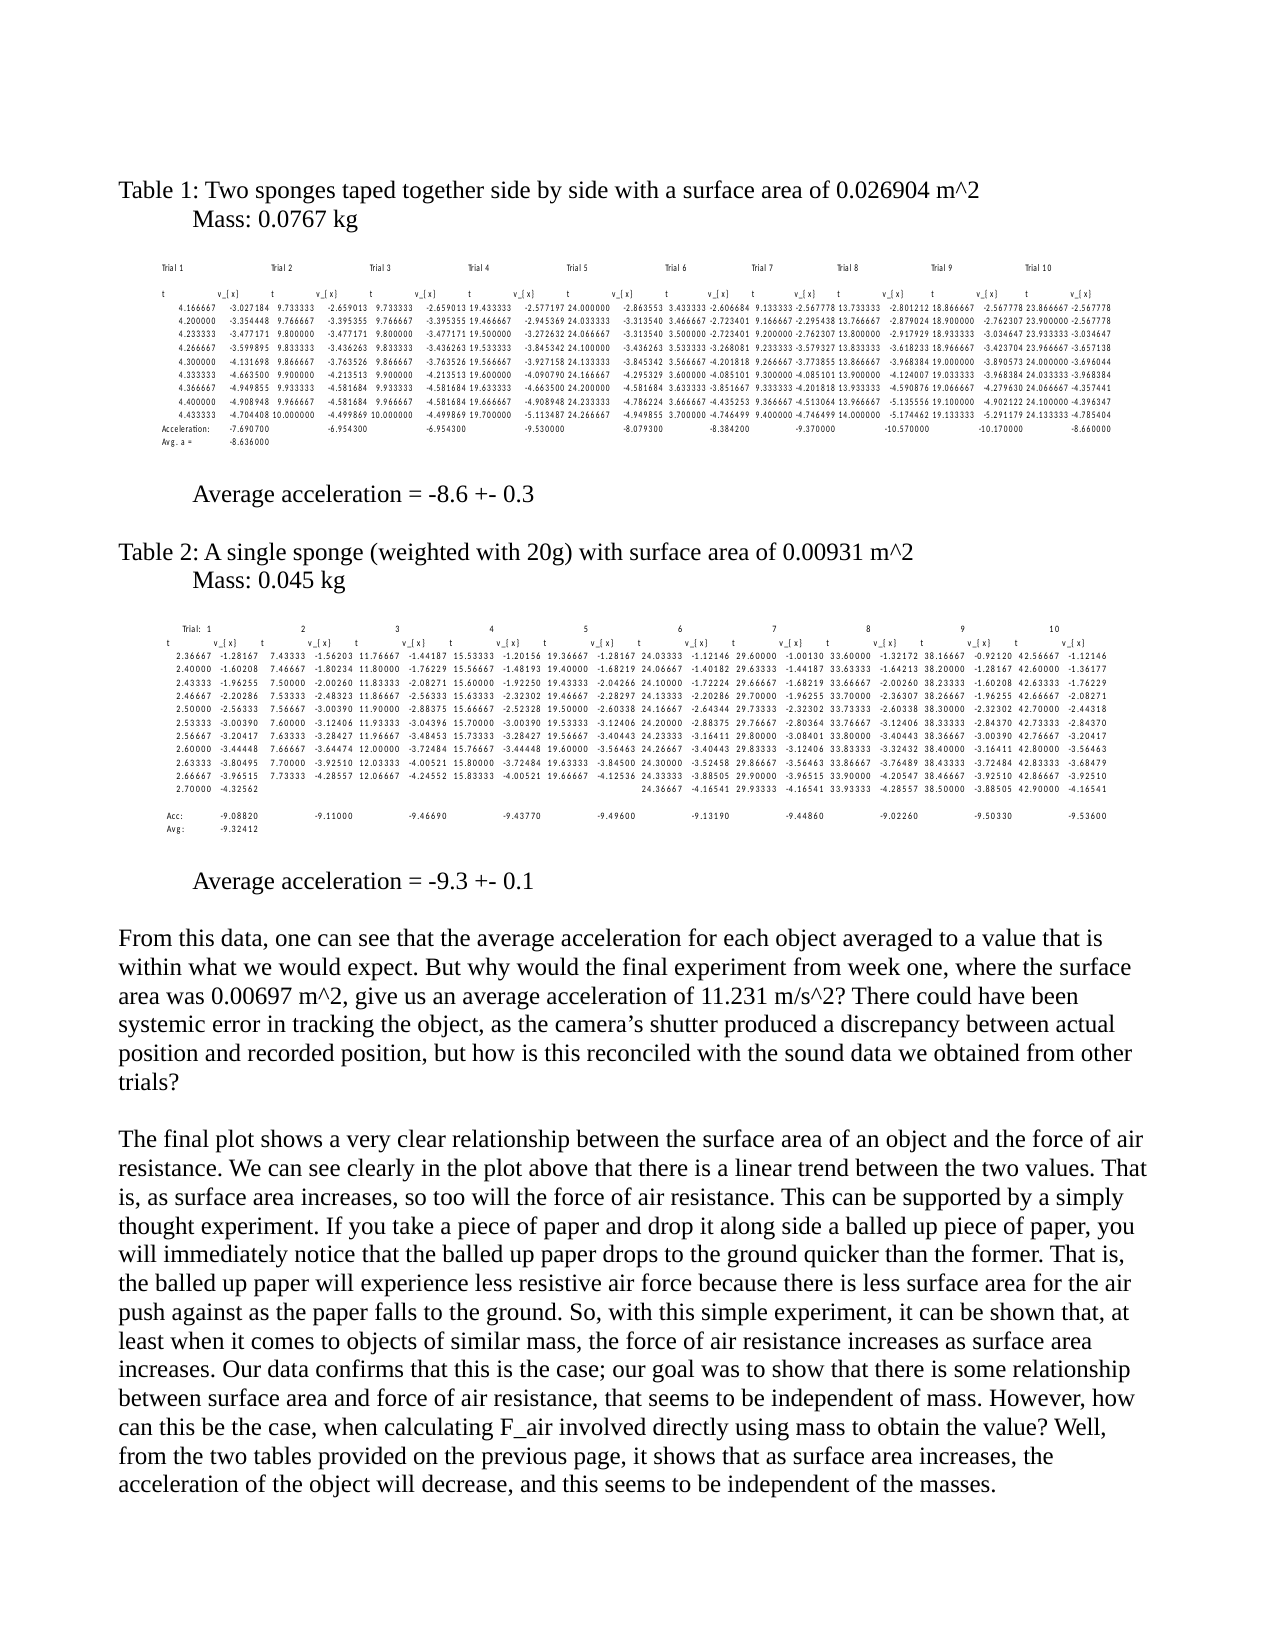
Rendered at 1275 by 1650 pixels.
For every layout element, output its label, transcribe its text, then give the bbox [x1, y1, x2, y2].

text Table 1: Two sponges taped together side by side with a surface area of 0.026904 m^2 [118, 176, 1157, 204]
text Table 2: A single sponge (weighted with 20g) with surface area of 0.00931 m^2 [118, 537, 1157, 565]
text The final plot shows a very clear relationship between the surface area of an object and the force of air resistance. We can see clearly in the plot above that there is a linear trend between the two values. That is, as surface area increases, so too will the force of air resistance. This can be supported by a simply thought experiment. If you take a piece of paper and drop it along side a balled up piece of paper, you will immediately notice that the balled up paper drops to the ground quicker than the former. That is, the balled up paper will experience less resistive air force because there is less surface area for the air push against as the paper falls to the ground. So, with this simple experiment, it can be shown that, at least when it comes to objects of similar mass, the force of air resistance increases as surface area increases. Our data confirms that this is the case; our goal was to show that there is some relationship between surface area and force of air resistance, that seems to be independent of mass. However, how can this be the case, when calculating F_air involved directly using mass to obtain the value? Well, from the two tables provided on the previous page, it shows that as surface area increases, the acceleration of the object will decrease, and this seems to be independent of the masses. [118, 1124, 1157, 1498]
text From this data, one can see that the average acceleration for each object averaged to a value that is within what we would expect. But why would the final experiment from week one, where the surface area was 0.00697 m^2, give us an average acceleration of 11.231 m/s^2? There could have been systemic error in tracking the object, as the camera’s shutter produced a discrepancy between actual position and recorded position, but how is this reconciled with the sound data we obtained from other trials? [118, 923, 1157, 1096]
text Mass: 0.0767 kg [118, 204, 1157, 233]
text Average acceleration = -9.3 +- 0.1 [118, 866, 1157, 894]
text Mass: 0.045 kg [118, 565, 1157, 594]
text Average acceleration = -8.6 +- 0.3 [118, 479, 1157, 508]
